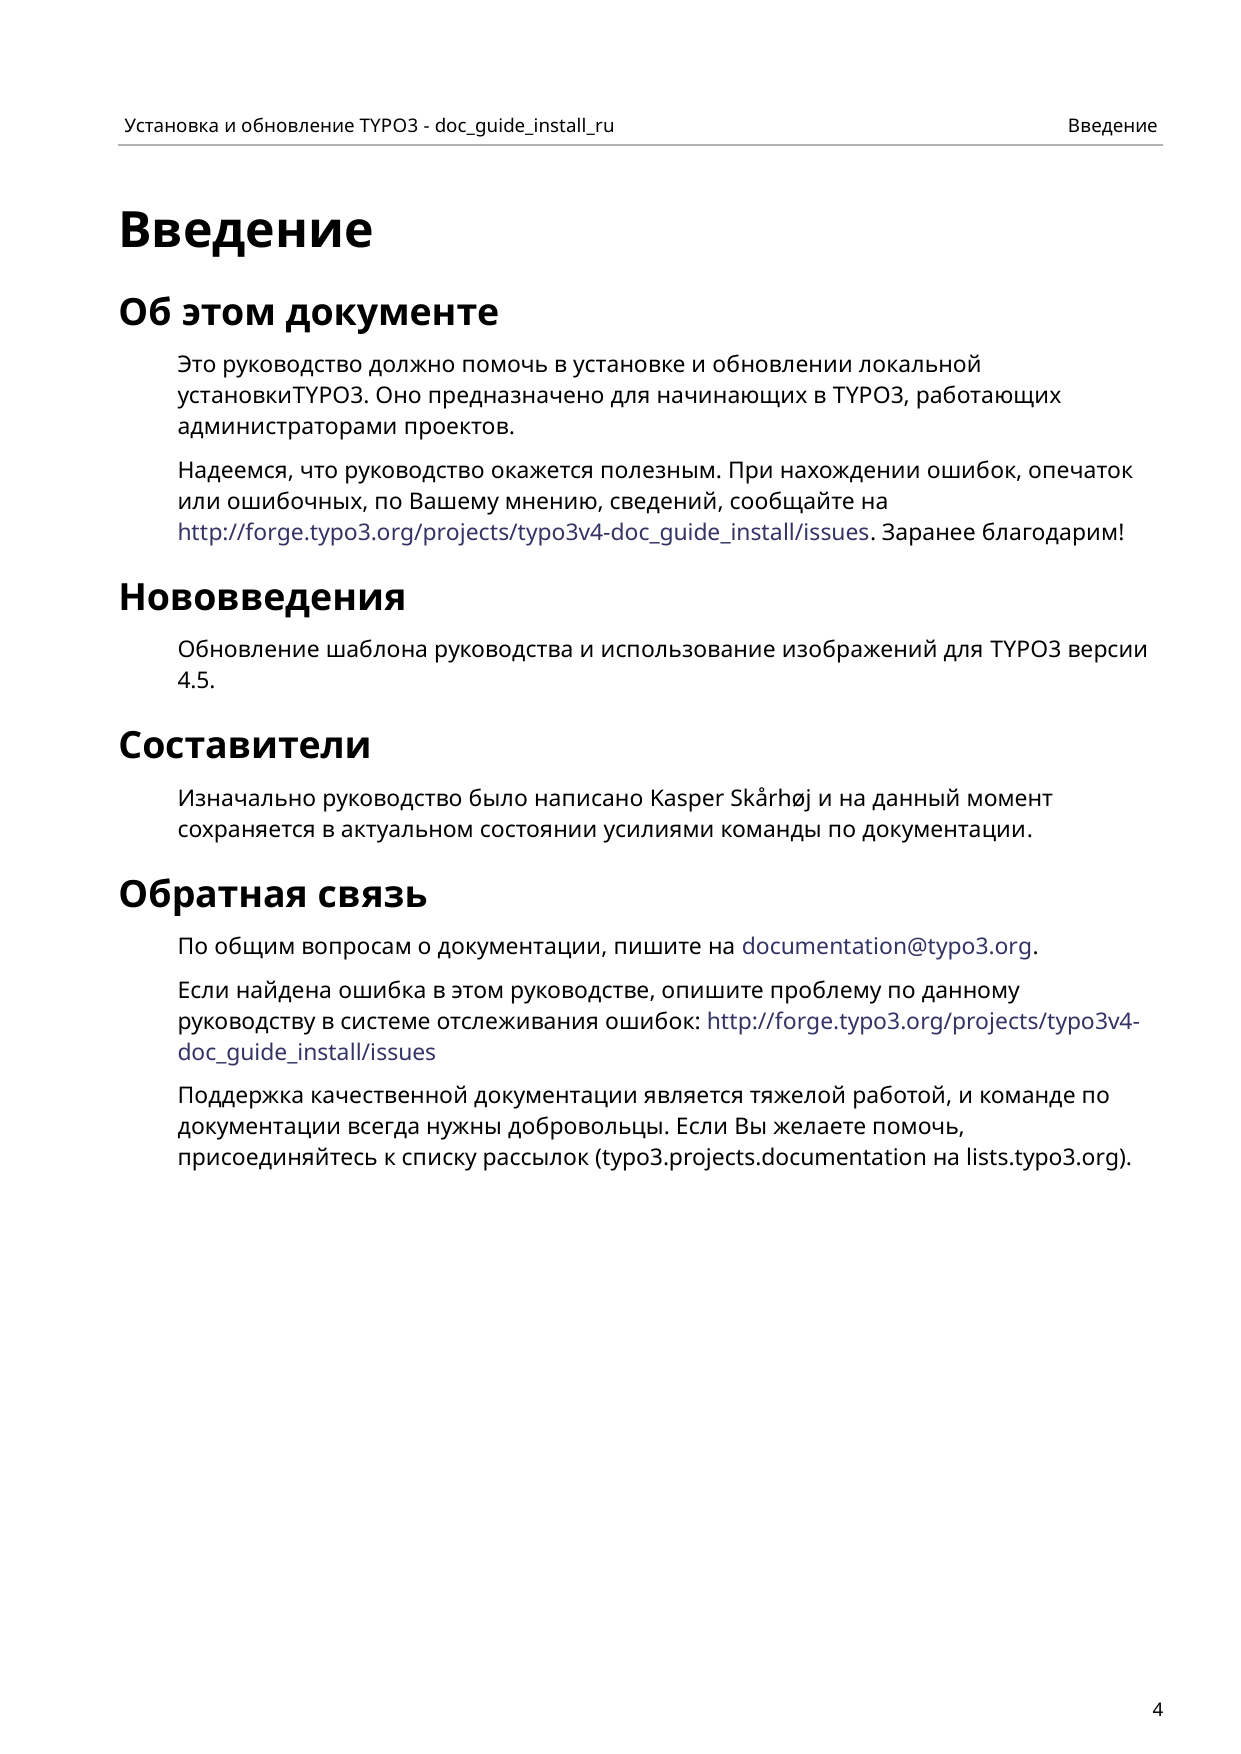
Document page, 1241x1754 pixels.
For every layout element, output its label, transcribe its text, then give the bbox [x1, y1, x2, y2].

subtitle Введение [118, 193, 1163, 262]
text Надеемся, что руководство окажется полезным. При нахождении ошибок, опечаток или ошибочных, по Вашему мнению, сведений, сообщайте на http://forge.typo3.org/projects/typo3v4-doc_guide_install/issues. Заранее благодарим! [177, 453, 1163, 547]
text По общим вопросам о документации, пишите на documentation@typo3.org. [177, 930, 1163, 961]
text Изначально руководство было написано Kasper Skårhøj и на данный момент сохраняется в актуальном состоянии усилиями команды по документации. [177, 782, 1163, 844]
subtitle Об этом документе [118, 285, 1163, 336]
text Обновление шаблона руководства и использование изображений для TYPO3 версии 4.5. [177, 633, 1163, 695]
text Это руководство должно помочь в установке и обновлении локальной установкиTYPO3. Оно предназначено для начинающих в TYPO3, работающих администраторами проектов. [177, 348, 1163, 441]
subtitle Нововведения [118, 570, 1163, 621]
text Если найдена ошибка в этом руководстве, опишите проблему по данному руководству в системе отслеживания ошибок: http://forge.typo3.org/projects/typo3v4-doc_guide_install/issues [177, 974, 1163, 1067]
subtitle Обратная связь [118, 867, 1163, 918]
text Поддержка качественной документации является тяжелой работой, и команде по документации всегда нужны добровольцы. Если Вы желаете помочь, присоединяйтесь к списку рассылок (typo3.projects.documentation на lists.typo3.org). [177, 1079, 1163, 1172]
subtitle Составители [118, 719, 1163, 770]
